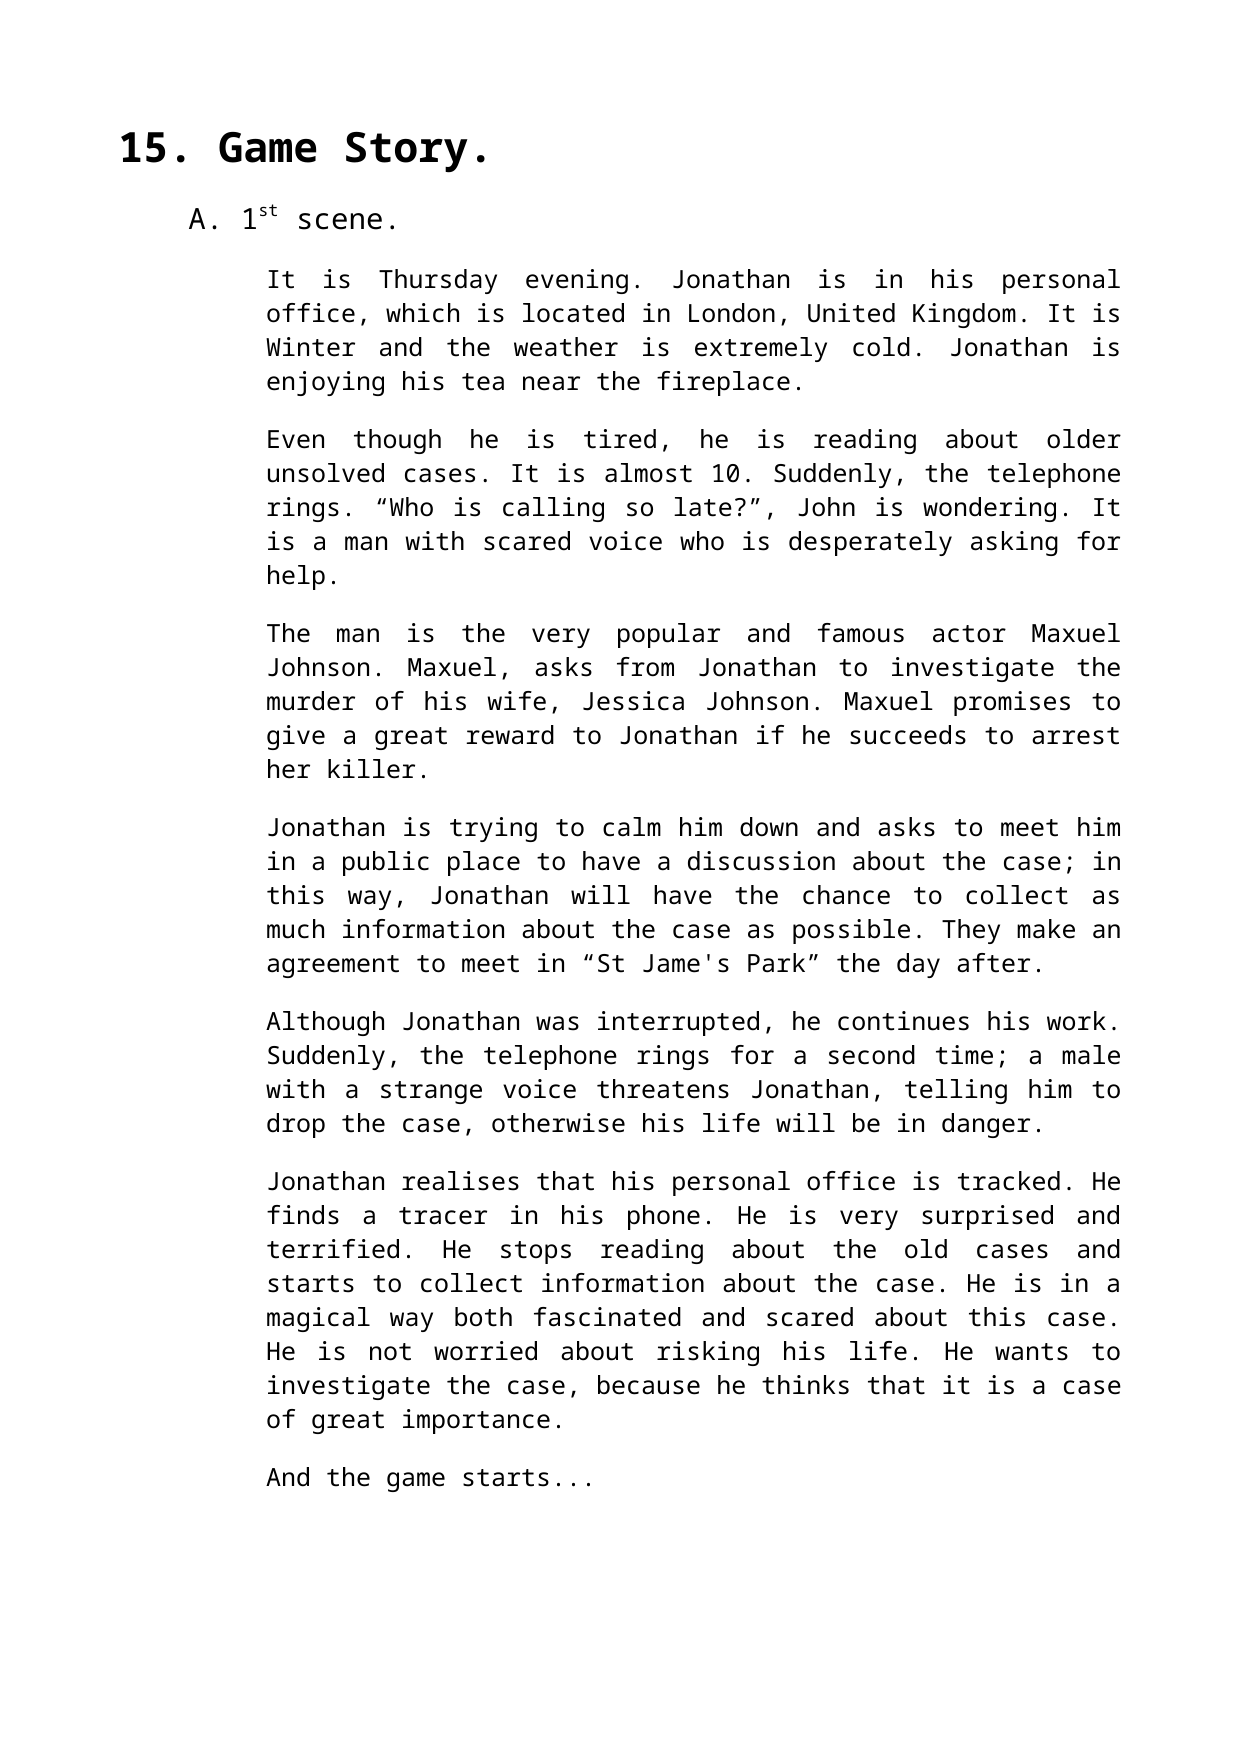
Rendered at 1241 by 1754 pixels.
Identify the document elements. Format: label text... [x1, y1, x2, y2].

text And the game starts... [266, 1460, 1122, 1494]
text Jonathan is trying to calm him down and asks to meet him in a public place to have a discussion about the case; in this way, Jonathan will have the chance to collect as much information about the case as possible. They make an agreement to meet in “St Jame's Park” the day after. [266, 810, 1122, 980]
text The man is the very popular and famous actor Maxuel Johnson. Maxuel, asks from Jonathan to investigate the murder of his wife, Jessica Johnson. Maxuel promises to give a great reward to Jonathan if he succeeds to arrest her killer. [266, 616, 1122, 786]
subtitle 1st scene. [118, 198, 1122, 238]
subtitle Game Story. [118, 118, 1122, 175]
text It is Thursday evening. Jonathan is in his personal office, which is located in London, United Kingdom. It is Winter and the weather is extremely cold. Jonathan is enjoying his tea near the fireplace. [266, 262, 1122, 398]
text Jonathan realises that his personal office is tracked. He finds a tracer in his phone. He is very surprised and terrified. He stops reading about the old cases and starts to collect information about the case. He is in a magical way both fascinated and scared about this case. He is not worried about risking his life. He wants to investigate the case, because he thinks that it is a case of great importance. [266, 1163, 1122, 1436]
text Although Jonathan was interrupted, he continues his work. Suddenly, the telephone rings for a second time; a male with a strange voice threatens Jonathan, telling him to drop the case, otherwise his life will be in danger. [266, 1004, 1122, 1140]
text Even though he is tired, he is reading about older unsolved cases. It is almost 10. Suddenly, the telephone rings. “Who is calling so late?”, John is wondering. It is a man with scared voice who is desperately asking for help. [266, 422, 1122, 592]
